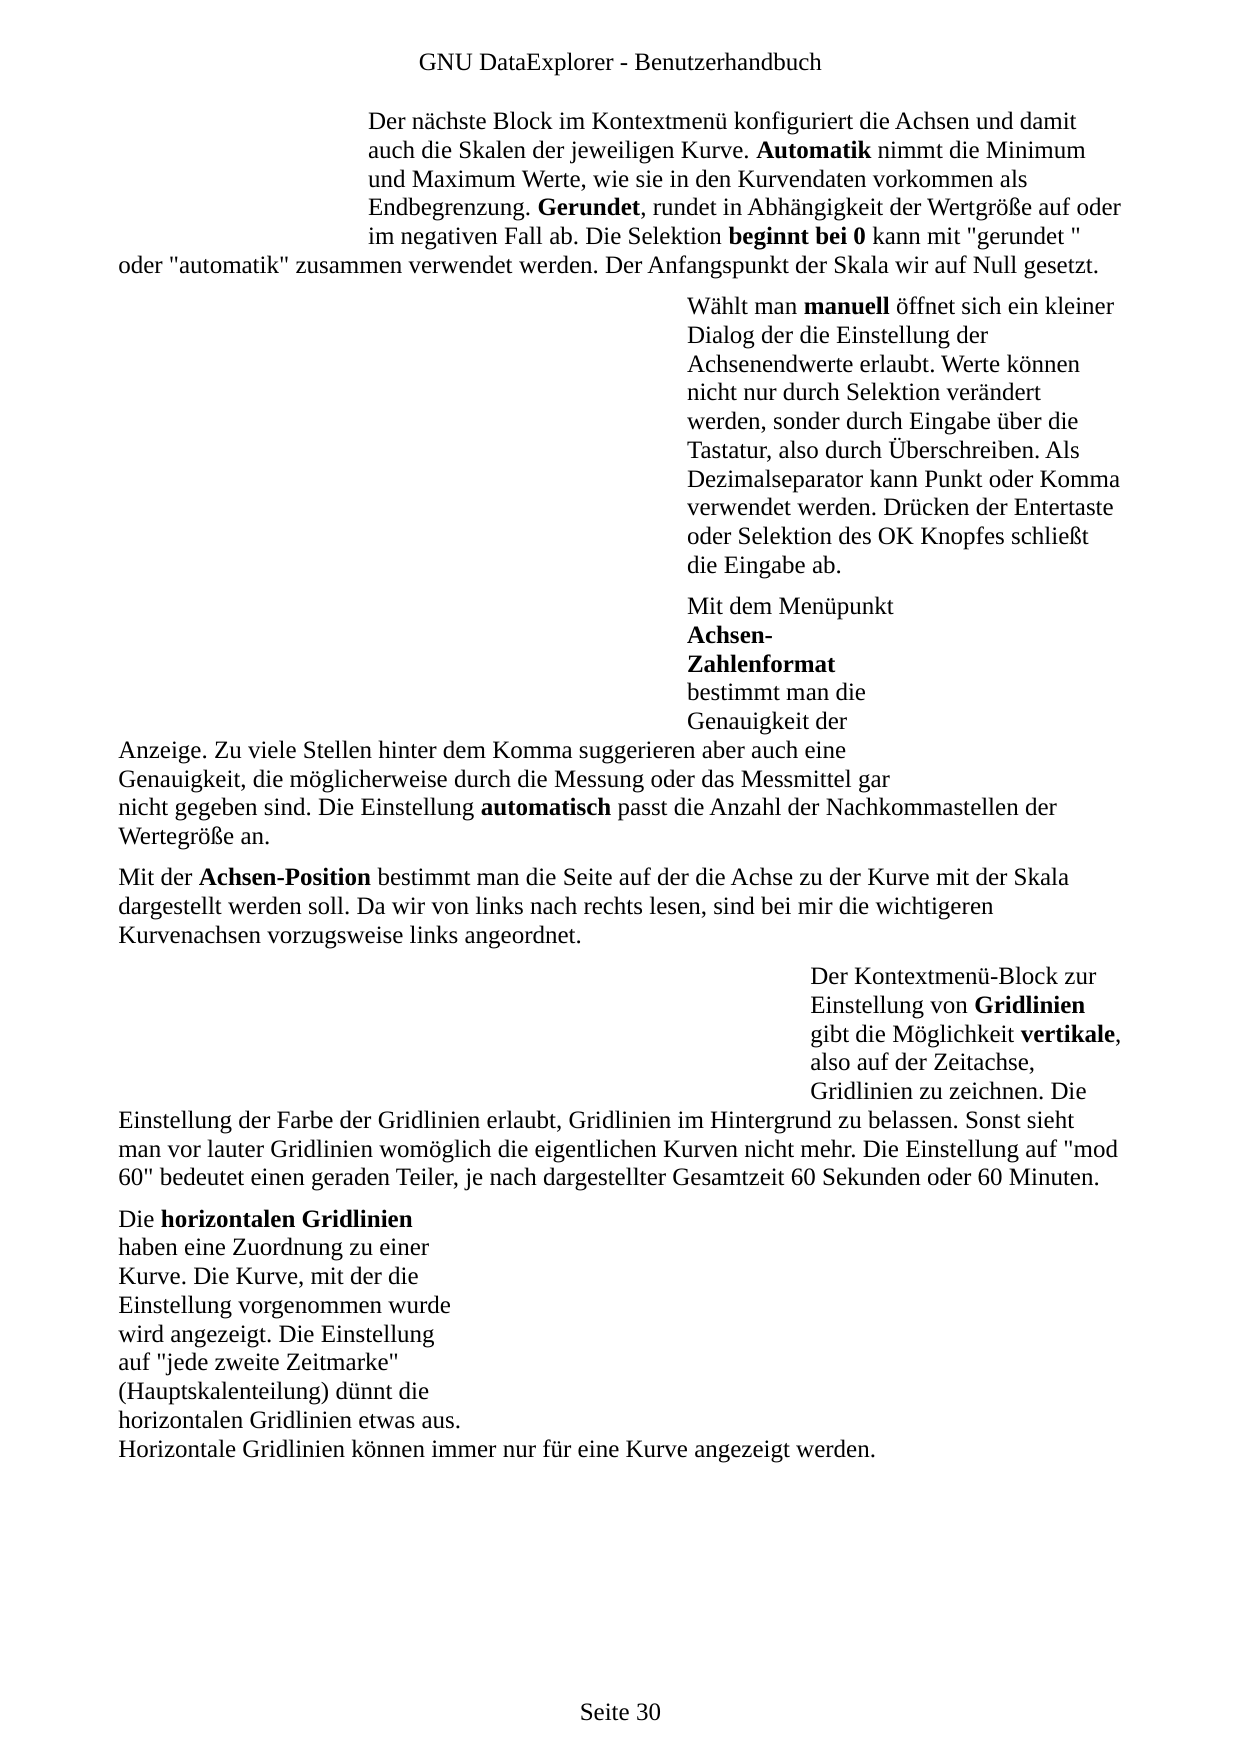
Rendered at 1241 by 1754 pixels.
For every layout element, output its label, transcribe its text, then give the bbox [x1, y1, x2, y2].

text Mit dem Menüpunkt Achsen-Zahlenformat bestimmt man die Genauigkeit der Anzeige. Zu viele Stellen hinter dem Komma suggerieren aber auch eine Genauigkeit, die möglicherweise durch die Messung oder das Messmittel gar nicht gegeben sind. Die Einstellung automatisch passt die Anzahl der Nachkommastellen der Wertegröße an. [118, 591, 1122, 850]
text Mit der Achsen-Position bestimmt man die Seite auf der die Achse zu der Kurve mit der Skala dargestellt werden soll. Da wir von links nach rechts lesen, sind bei mir die wichtigeren Kurvenachsen vorzugsweise links angeordnet. [118, 862, 1122, 949]
text Wählt man manuell öffnet sich ein kleiner Dialog der die Einstellung der Achsenendwerte erlaubt. Werte können nicht nur durch Selektion verändert werden, sonder durch Eingabe über die Tastatur, also durch Überschreiben. Als Dezimalseparator kann Punkt oder Komma verwendet werden. Drücken der Entertaste oder Selektion des OK Knopfes schließt die Eingabe ab. [118, 291, 1122, 579]
text Der Kontextmenü-Block zur Einstellung von Gridlinien gibt die Möglichkeit vertikale, also auf der Zeitachse, Gridlinien zu zeichnen. Die Einstellung der Farbe der Gridlinien erlaubt, Gridlinien im Hintergrund zu belassen. Sonst sieht man vor lauter Gridlinien womöglich die eigentlichen Kurven nicht mehr. Die Einstellung auf "mod 60" bedeutet einen geraden Teiler, je nach dargestellter Gesamtzeit 60 Sekunden oder 60 Minuten. [118, 961, 1122, 1191]
text Der nächste Block im Kontextmenü konfiguriert die Achsen und damit auch die Skalen der jeweiligen Kurve. Automatik nimmt die Minimum und Maximum Werte, wie sie in den Kurvendaten vorkommen als Endbegrenzung. Gerundet, rundet in Abhängigkeit der Wertgröße auf oder im negativen Fall ab. Die Selektion beginnt bei 0 kann mit "gerundet " oder "automatik" zusammen verwendet werden. Der Anfangspunkt der Skala wir auf Null gesetzt. [118, 106, 1122, 279]
text Die horizontalen Gridlinien haben eine Zuordnung zu einer Kurve. Die Kurve, mit der die Einstellung vorgenommen wurde wird angezeigt. Die Einstellung auf "jede zweite Zeitmarke" (Hauptskalenteilung) dünnt die horizontalen Gridlinien etwas aus. Horizontale Gridlinien können immer nur für eine Kurve angezeigt werden. [118, 1204, 1122, 1462]
